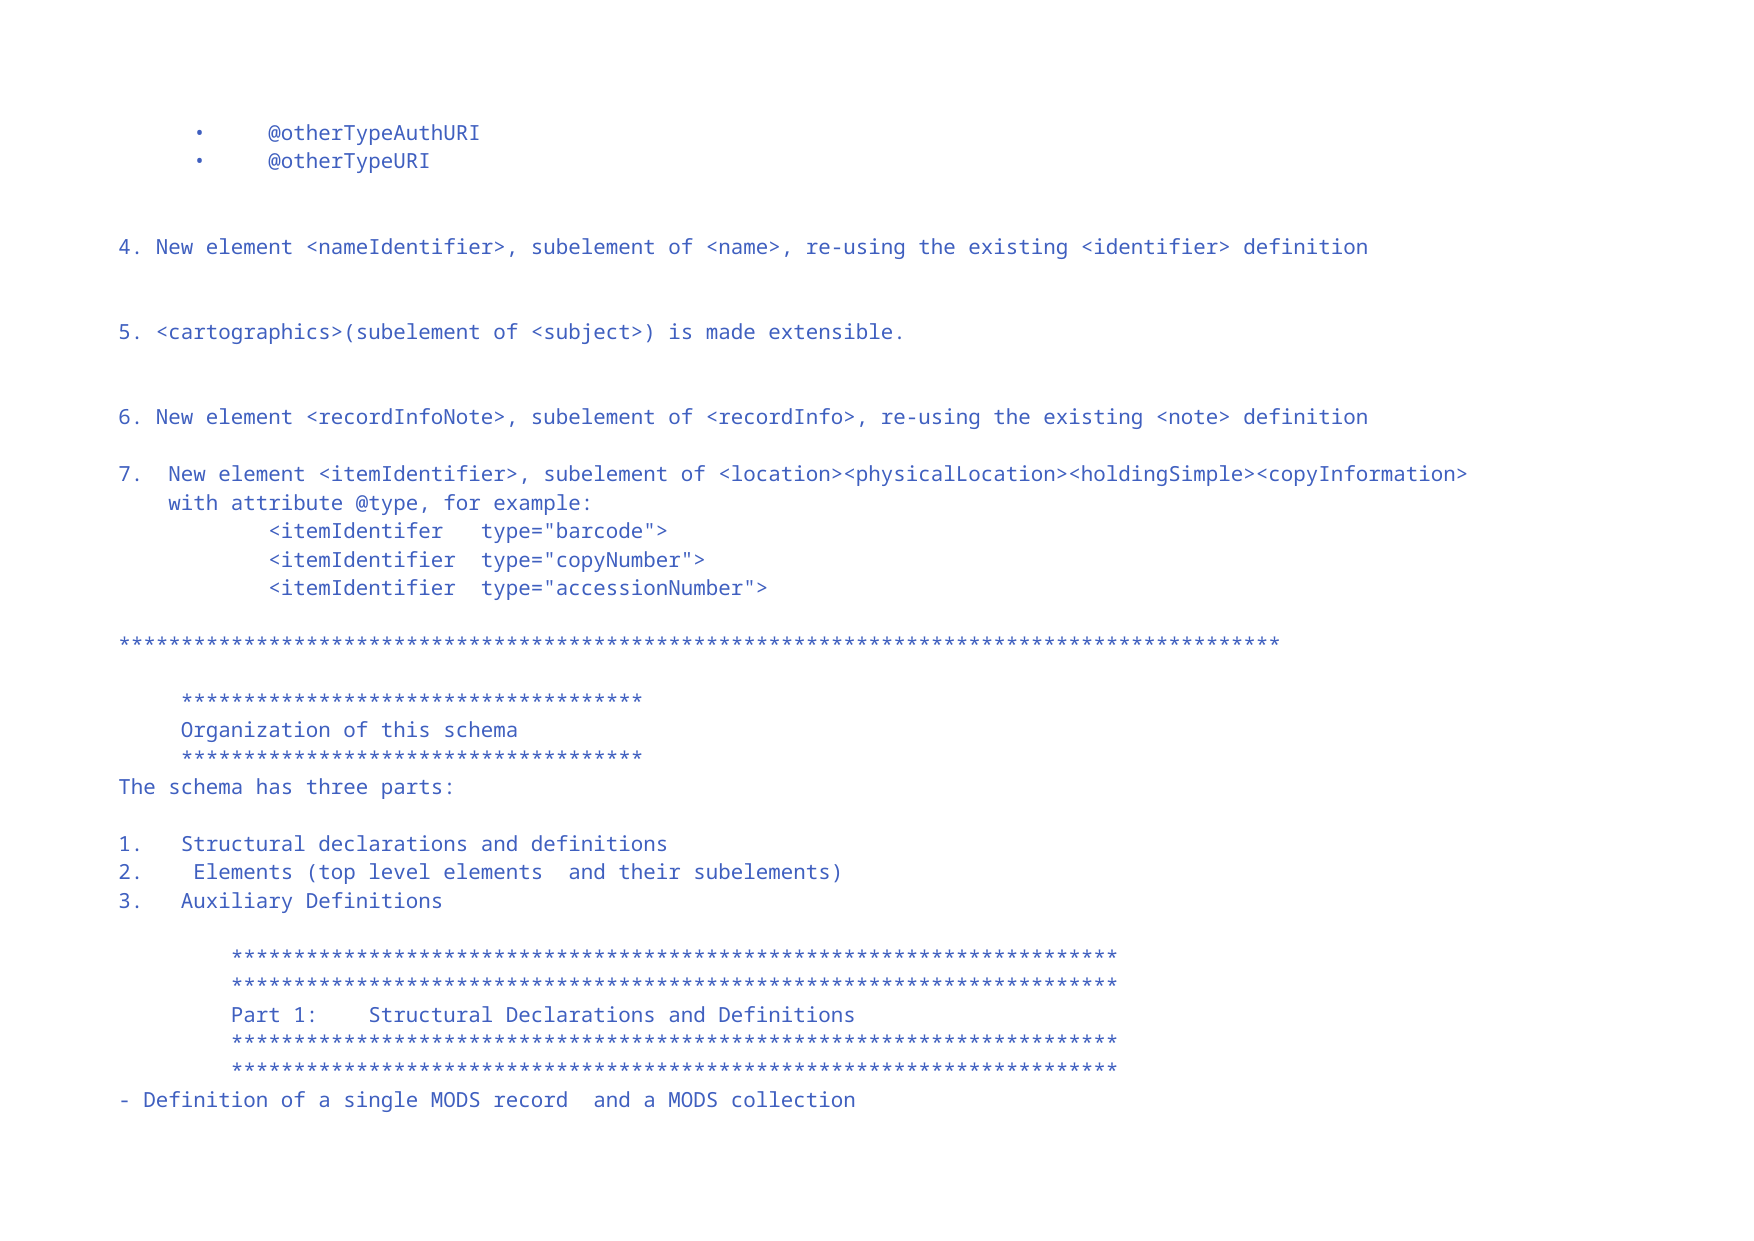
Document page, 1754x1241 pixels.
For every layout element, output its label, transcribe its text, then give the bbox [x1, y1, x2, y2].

text <itemIdentifer type="barcode"> [118, 516, 1636, 545]
text *********************************************************************** [118, 943, 1636, 971]
text 5. <cartographics>(subelement of <subject>) is made extensible. [118, 317, 1636, 346]
text The schema has three parts: [118, 772, 1636, 801]
text • @otherTypeURI [118, 147, 1636, 175]
text ********************************************************************************************* [118, 630, 1636, 658]
text *********************************************************************** [118, 971, 1636, 1000]
text • @otherTypeAuthURI [118, 118, 1636, 147]
text Organization of this schema [118, 715, 1636, 744]
text with attribute @type, for example: [118, 488, 1636, 516]
text 7. New element <itemIdentifier>, subelement of <location><physicalLocation><holdingSimple><copyInformation> [118, 459, 1636, 488]
text *********************************************************************** [118, 1057, 1636, 1085]
text 2. Elements (top level elements and their subelements) [118, 857, 1636, 886]
text 6. New element <recordInfoNote>, subelement of <recordInfo>, re-using the existing <note> definition [118, 402, 1636, 431]
text *********************************************************************** [118, 1028, 1636, 1057]
text 1. Structural declarations and definitions [118, 829, 1636, 857]
text ************************************* [118, 744, 1636, 772]
text ************************************* [118, 687, 1636, 715]
text 4. New element <nameIdentifier>, subelement of <name>, re-using the existing <identifier> definition [118, 232, 1636, 260]
text Part 1: Structural Declarations and Definitions [118, 1000, 1636, 1028]
text - Definition of a single MODS record and a MODS collection [118, 1085, 1636, 1113]
text <itemIdentifier type="accessionNumber"> [118, 573, 1636, 602]
text 3. Auxiliary Definitions [118, 886, 1636, 914]
text <itemIdentifier type="copyNumber"> [118, 545, 1636, 573]
